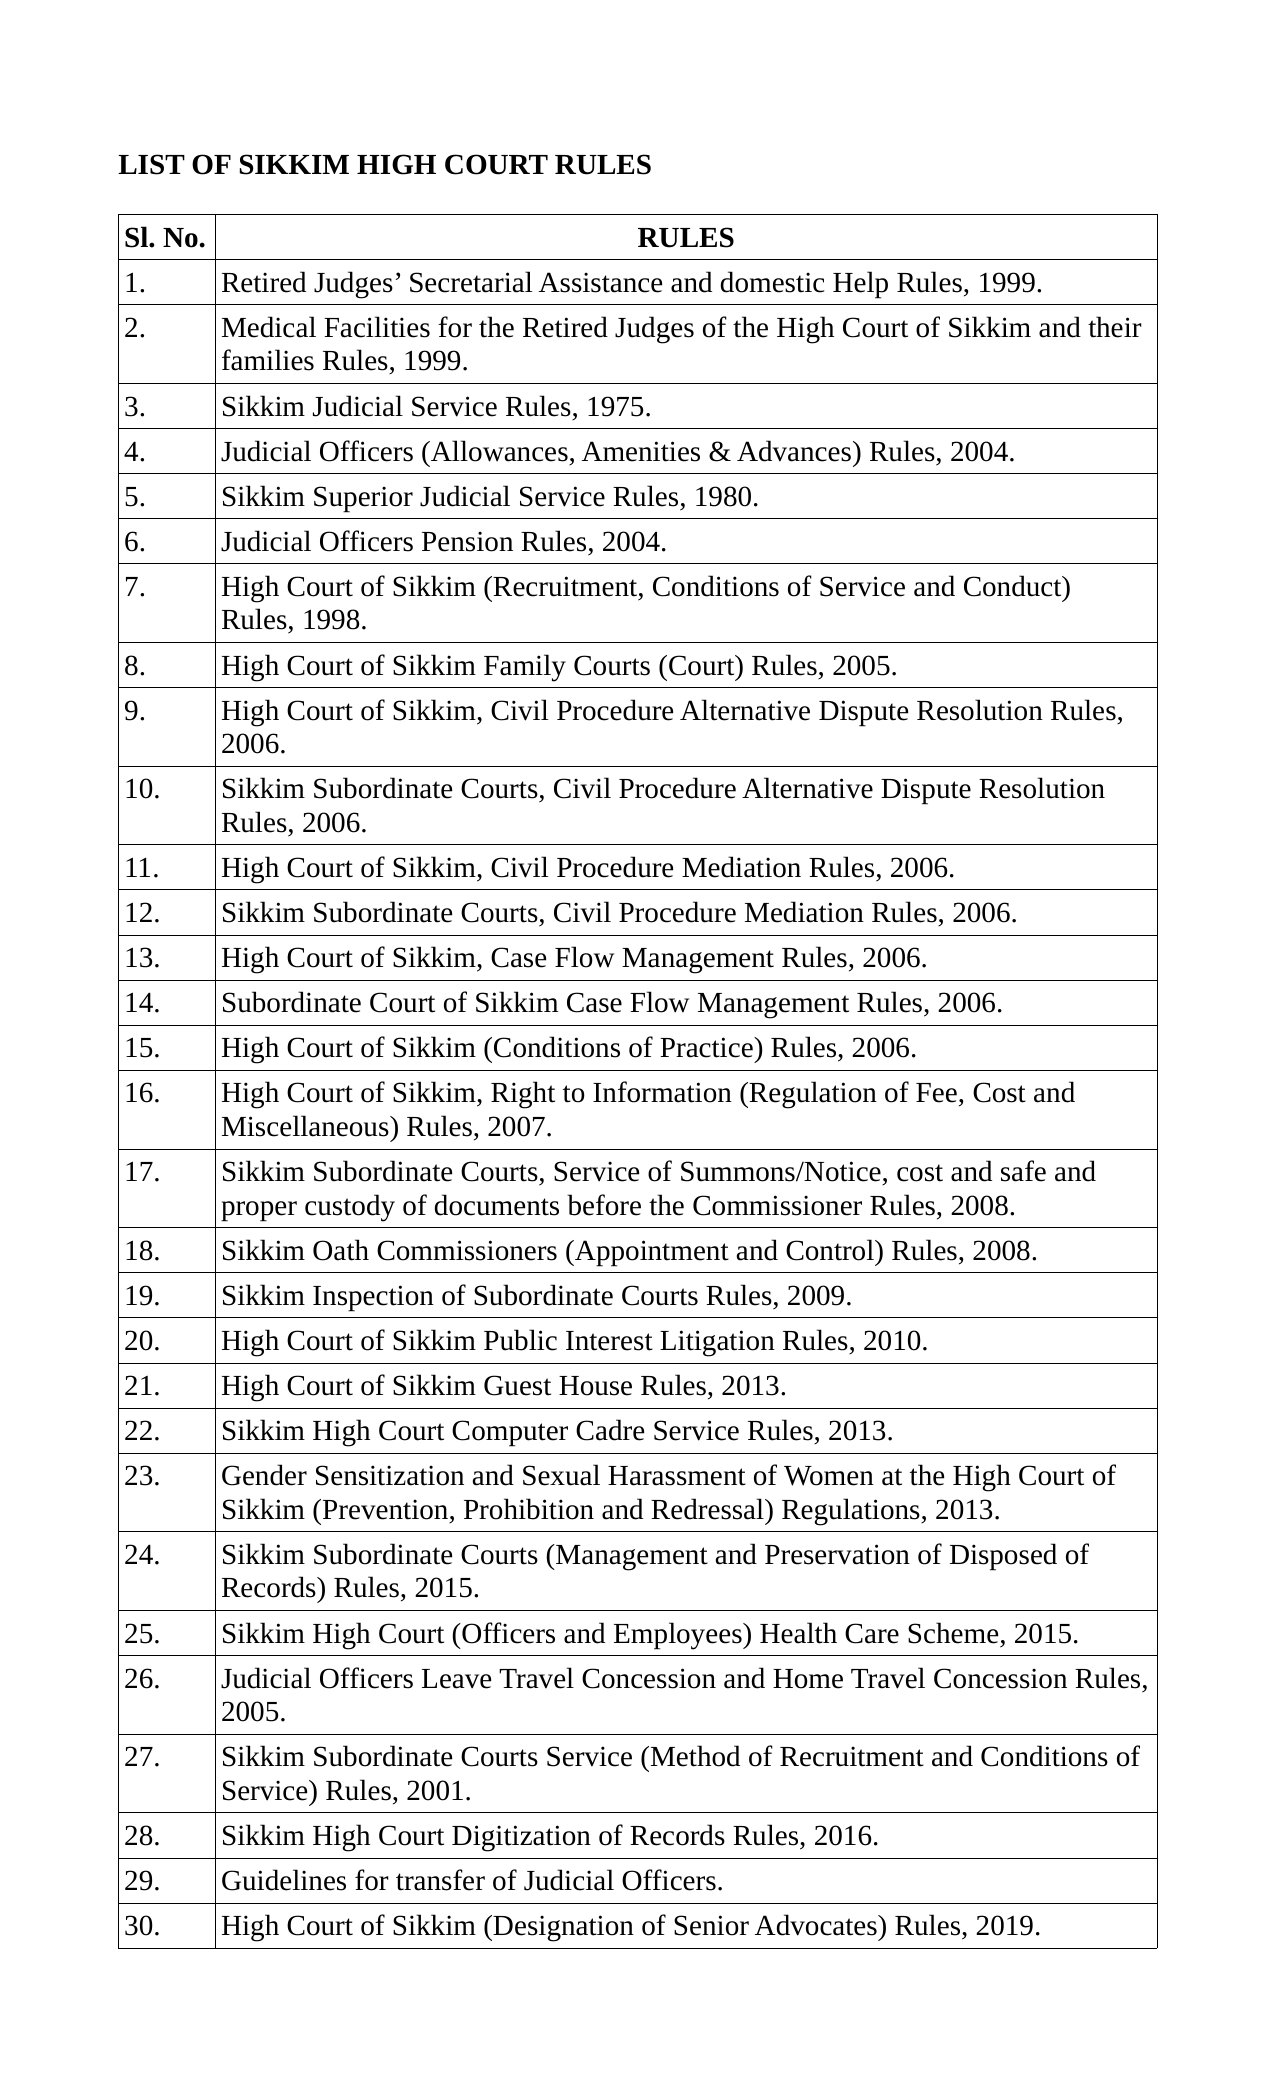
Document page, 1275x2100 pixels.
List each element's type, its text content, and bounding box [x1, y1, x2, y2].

table_cell 17. [119, 1150, 215, 1227]
table_cell High Court of Sikkim Family Courts (Court) Rules, 2005. [216, 643, 1157, 687]
table_cell Sikkim High Court Digitization of Records Rules, 2016. [216, 1813, 1157, 1857]
table_cell High Court of Sikkim (Recruitment, Conditions of Service and Conduct) Rules, 1998. [216, 564, 1157, 642]
table_header RULES [216, 215, 1157, 259]
table_cell High Court of Sikkim, Civil Procedure Mediation Rules, 2006. [216, 845, 1157, 889]
table_header Sl. No. [119, 215, 215, 259]
table_cell Retired Judges’ Secretarial Assistance and domestic Help Rules, 1999. [216, 260, 1157, 304]
table_cell 7. [119, 564, 215, 642]
table_cell 6. [119, 519, 215, 563]
table_cell Sikkim Superior Judicial Service Rules, 1980. [216, 474, 1157, 518]
table_cell Subordinate Court of Sikkim Case Flow Management Rules, 2006. [216, 981, 1157, 1025]
table_cell Sikkim Oath Commissioners (Appointment and Control) Rules, 2008. [216, 1228, 1157, 1272]
text LIST OF SIKKIM HIGH COURT RULES [118, 147, 1157, 180]
table_cell 30. [119, 1904, 215, 1948]
table_cell Judicial Officers (Allowances, Amenities & Advances) Rules, 2004. [216, 429, 1157, 473]
table_cell 8. [119, 643, 215, 687]
table_cell Judicial Officers Pension Rules, 2004. [216, 519, 1157, 563]
table_cell Sikkim Subordinate Courts, Service of Summons/Notice, cost and safe and proper custody of documents before the Commissioner Rules, 2008. [216, 1150, 1157, 1227]
table_cell High Court of Sikkim Public Interest Litigation Rules, 2010. [216, 1318, 1157, 1362]
table_cell High Court of Sikkim, Civil Procedure Alternative Dispute Resolution Rules, 2006. [216, 688, 1157, 766]
table_cell 25. [119, 1611, 215, 1655]
table_cell High Court of Sikkim Guest House Rules, 2013. [216, 1364, 1157, 1407]
table_cell 18. [119, 1228, 215, 1272]
table_cell 29. [119, 1859, 215, 1902]
table_cell Sikkim High Court Computer Cadre Service Rules, 2013. [216, 1409, 1157, 1453]
table_cell Sikkim Subordinate Courts, Civil Procedure Alternative Dispute Resolution Rules, 2006. [216, 767, 1157, 844]
table_cell 20. [119, 1318, 215, 1362]
table_cell High Court of Sikkim, Case Flow Management Rules, 2006. [216, 936, 1157, 979]
table_cell 28. [119, 1813, 215, 1857]
table_cell Sikkim Subordinate Courts, Civil Procedure Mediation Rules, 2006. [216, 890, 1157, 934]
table_cell High Court of Sikkim (Conditions of Practice) Rules, 2006. [216, 1026, 1157, 1070]
table_cell Guidelines for transfer of Judicial Officers. [216, 1859, 1157, 1902]
table_cell Medical Facilities for the Retired Judges of the High Court of Sikkim and their families Rules, 1999. [216, 305, 1157, 383]
table_cell 24. [119, 1532, 215, 1610]
table_cell 19. [119, 1273, 215, 1317]
table_cell 14. [119, 981, 215, 1025]
table_cell 22. [119, 1409, 215, 1453]
table_cell Sikkim Subordinate Courts (Management and Preservation of Disposed of Records) Rules, 2015. [216, 1532, 1157, 1610]
table_cell 11. [119, 845, 215, 889]
table_cell 9. [119, 688, 215, 766]
table_cell 4. [119, 429, 215, 473]
table_cell 3. [119, 384, 215, 428]
table_cell 5. [119, 474, 215, 518]
table_cell 2. [119, 305, 215, 383]
table_cell Sikkim Inspection of Subordinate Courts Rules, 2009. [216, 1273, 1157, 1317]
table_cell 27. [119, 1735, 215, 1812]
table_cell 1. [119, 260, 215, 304]
table_cell 26. [119, 1656, 215, 1734]
table_cell 15. [119, 1026, 215, 1070]
table_cell Gender Sensitization and Sexual Harassment of Women at the High Court of Sikkim (Prevention, Prohibition and Redressal) Regulations, 2013. [216, 1454, 1157, 1531]
table_cell Judicial Officers Leave Travel Concession and Home Travel Concession Rules, 2005. [216, 1656, 1157, 1734]
table_cell 10. [119, 767, 215, 844]
table_cell Sikkim Judicial Service Rules, 1975. [216, 384, 1157, 428]
table_cell 16. [119, 1071, 215, 1148]
table_cell Sikkim Subordinate Courts Service (Method of Recruitment and Conditions of Service) Rules, 2001. [216, 1735, 1157, 1812]
table_cell High Court of Sikkim (Designation of Senior Advocates) Rules, 2019. [216, 1904, 1157, 1948]
table_cell 12. [119, 890, 215, 934]
table_cell 13. [119, 936, 215, 979]
table_cell 23. [119, 1454, 215, 1531]
table_cell High Court of Sikkim, Right to Information (Regulation of Fee, Cost and Miscellaneous) Rules, 2007. [216, 1071, 1157, 1148]
table_cell Sikkim High Court (Officers and Employees) Health Care Scheme, 2015. [216, 1611, 1157, 1655]
table_cell 21. [119, 1364, 215, 1407]
